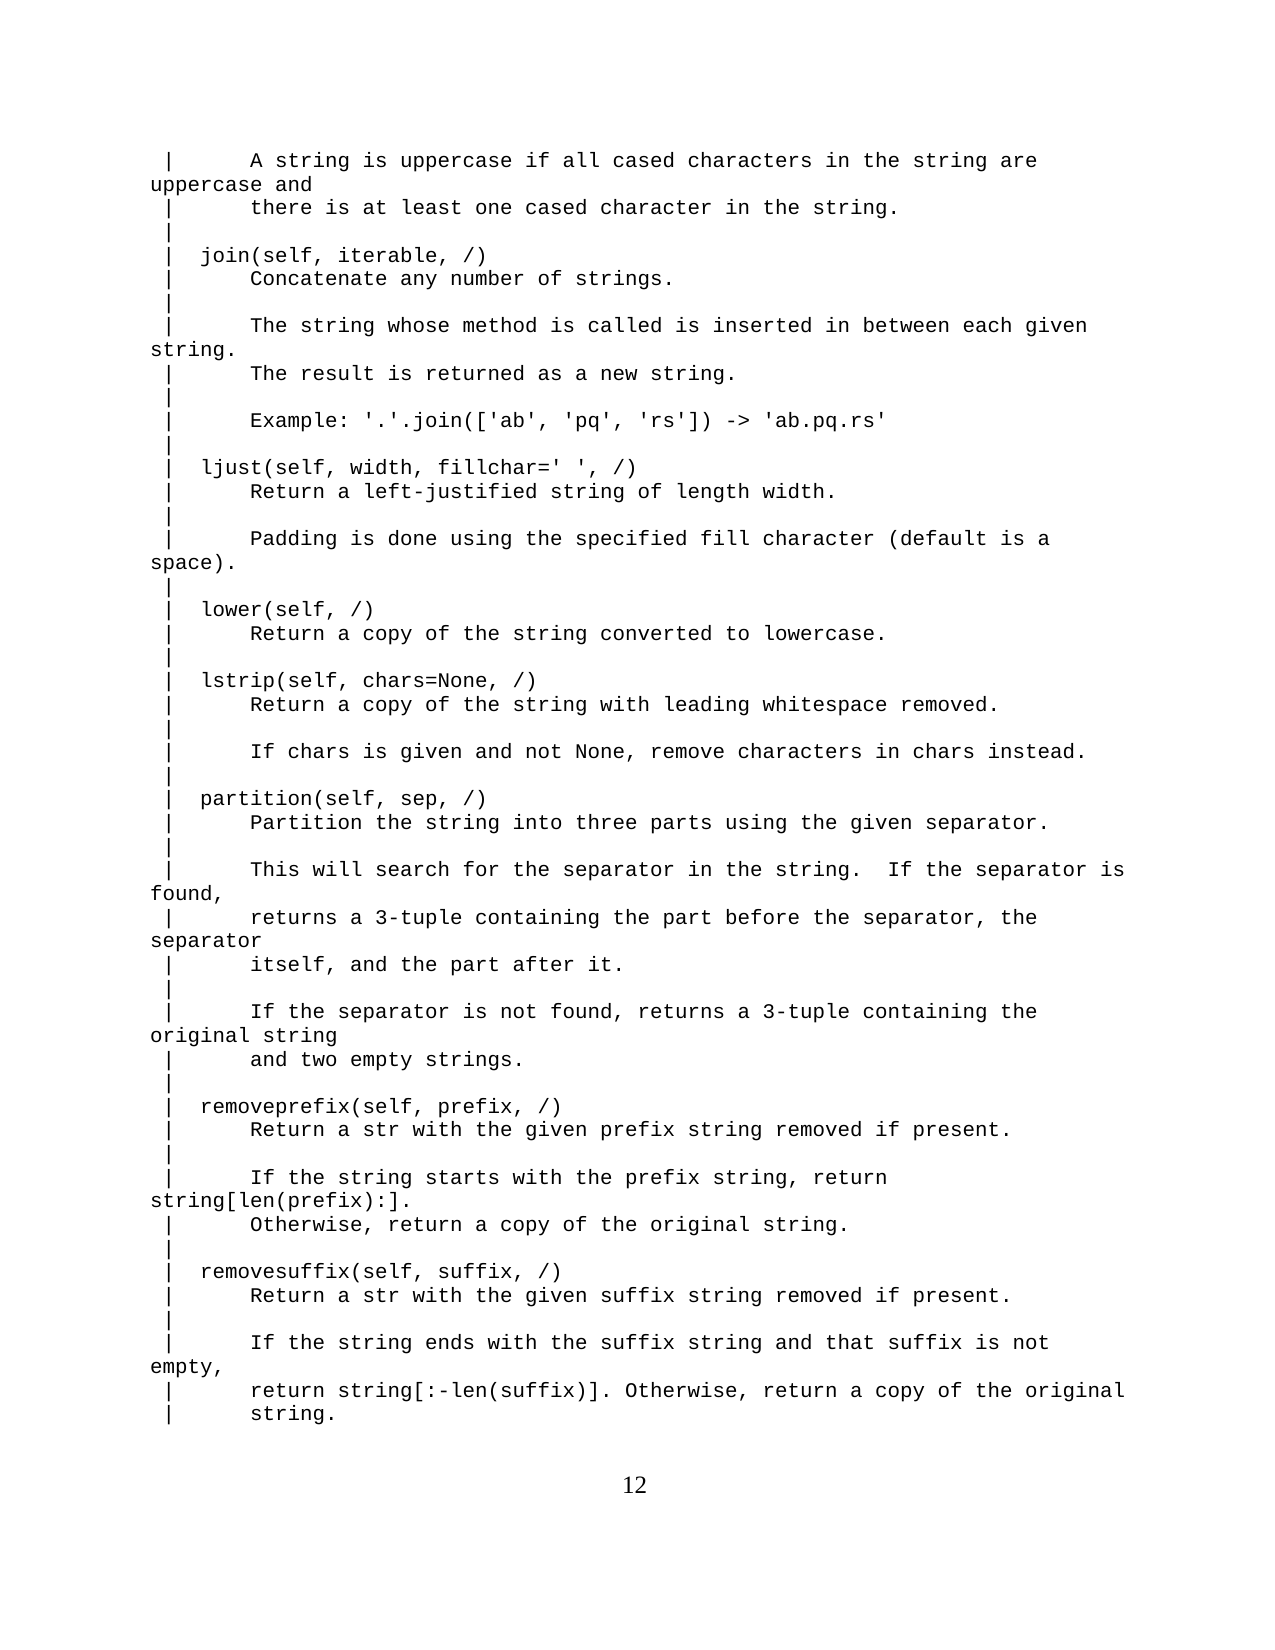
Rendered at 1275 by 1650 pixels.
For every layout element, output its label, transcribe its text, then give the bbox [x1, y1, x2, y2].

text | join(self, iterable, /) [150, 244, 1125, 268]
text | [150, 647, 1125, 670]
text | lstrip(self, chars=None, /) [150, 670, 1125, 694]
text | If the string starts with the prefix string, return string[len(prefix):]. [150, 1167, 1125, 1214]
text | removeprefix(self, prefix, /) [150, 1096, 1125, 1119]
text | ljust(self, width, fillchar=' ', /) [150, 457, 1125, 481]
text | [150, 1238, 1125, 1261]
text | If the string ends with the suffix string and that suffix is not empty, [150, 1332, 1125, 1379]
text | This will search for the separator in the string. If the separator is found, [150, 859, 1125, 907]
text | string. [150, 1403, 1125, 1427]
text | If the separator is not found, returns a 3-tuple containing the original string [150, 1001, 1125, 1048]
text | partition(self, sep, /) [150, 788, 1125, 812]
text | If chars is given and not None, remove characters in chars instead. [150, 741, 1125, 765]
text | The string whose method is called is inserted in between each given string. [150, 316, 1125, 363]
text | [150, 765, 1125, 788]
text | [150, 1143, 1125, 1167]
text | [150, 434, 1125, 457]
text | A string is uppercase if all cased characters in the string are uppercase and [150, 150, 1125, 197]
text | itself, and the part after it. [150, 954, 1125, 978]
text | [150, 386, 1125, 410]
text | lower(self, /) [150, 599, 1125, 623]
text | return string[:-len(suffix)]. Otherwise, return a copy of the original [150, 1379, 1125, 1403]
text | and two empty strings. [150, 1048, 1125, 1072]
text | Example: '.'.join(['ab', 'pq', 'rs']) -> 'ab.pq.rs' [150, 410, 1125, 434]
text | The result is returned as a new string. [150, 363, 1125, 386]
text | Concatenate any number of strings. [150, 268, 1125, 292]
text | [150, 505, 1125, 528]
text | [150, 1309, 1125, 1332]
text | Return a left-justified string of length width. [150, 481, 1125, 505]
text | Partition the string into three parts using the given separator. [150, 812, 1125, 836]
text | Otherwise, return a copy of the original string. [150, 1214, 1125, 1238]
text | Return a copy of the string converted to lowercase. [150, 623, 1125, 647]
text | [150, 292, 1125, 316]
text | [150, 576, 1125, 599]
text | removesuffix(self, suffix, /) [150, 1261, 1125, 1285]
text | returns a 3-tuple containing the part before the separator, the separator [150, 907, 1125, 954]
text | [150, 978, 1125, 1001]
text | Padding is done using the specified fill character (default is a space). [150, 528, 1125, 576]
text | [150, 1072, 1125, 1096]
text | [150, 836, 1125, 859]
text | Return a copy of the string with leading whitespace removed. [150, 694, 1125, 717]
text | [150, 717, 1125, 741]
text | [150, 221, 1125, 244]
text | there is at least one cased character in the string. [150, 197, 1125, 221]
text | Return a str with the given suffix string removed if present. [150, 1285, 1125, 1309]
text | Return a str with the given prefix string removed if present. [150, 1119, 1125, 1143]
